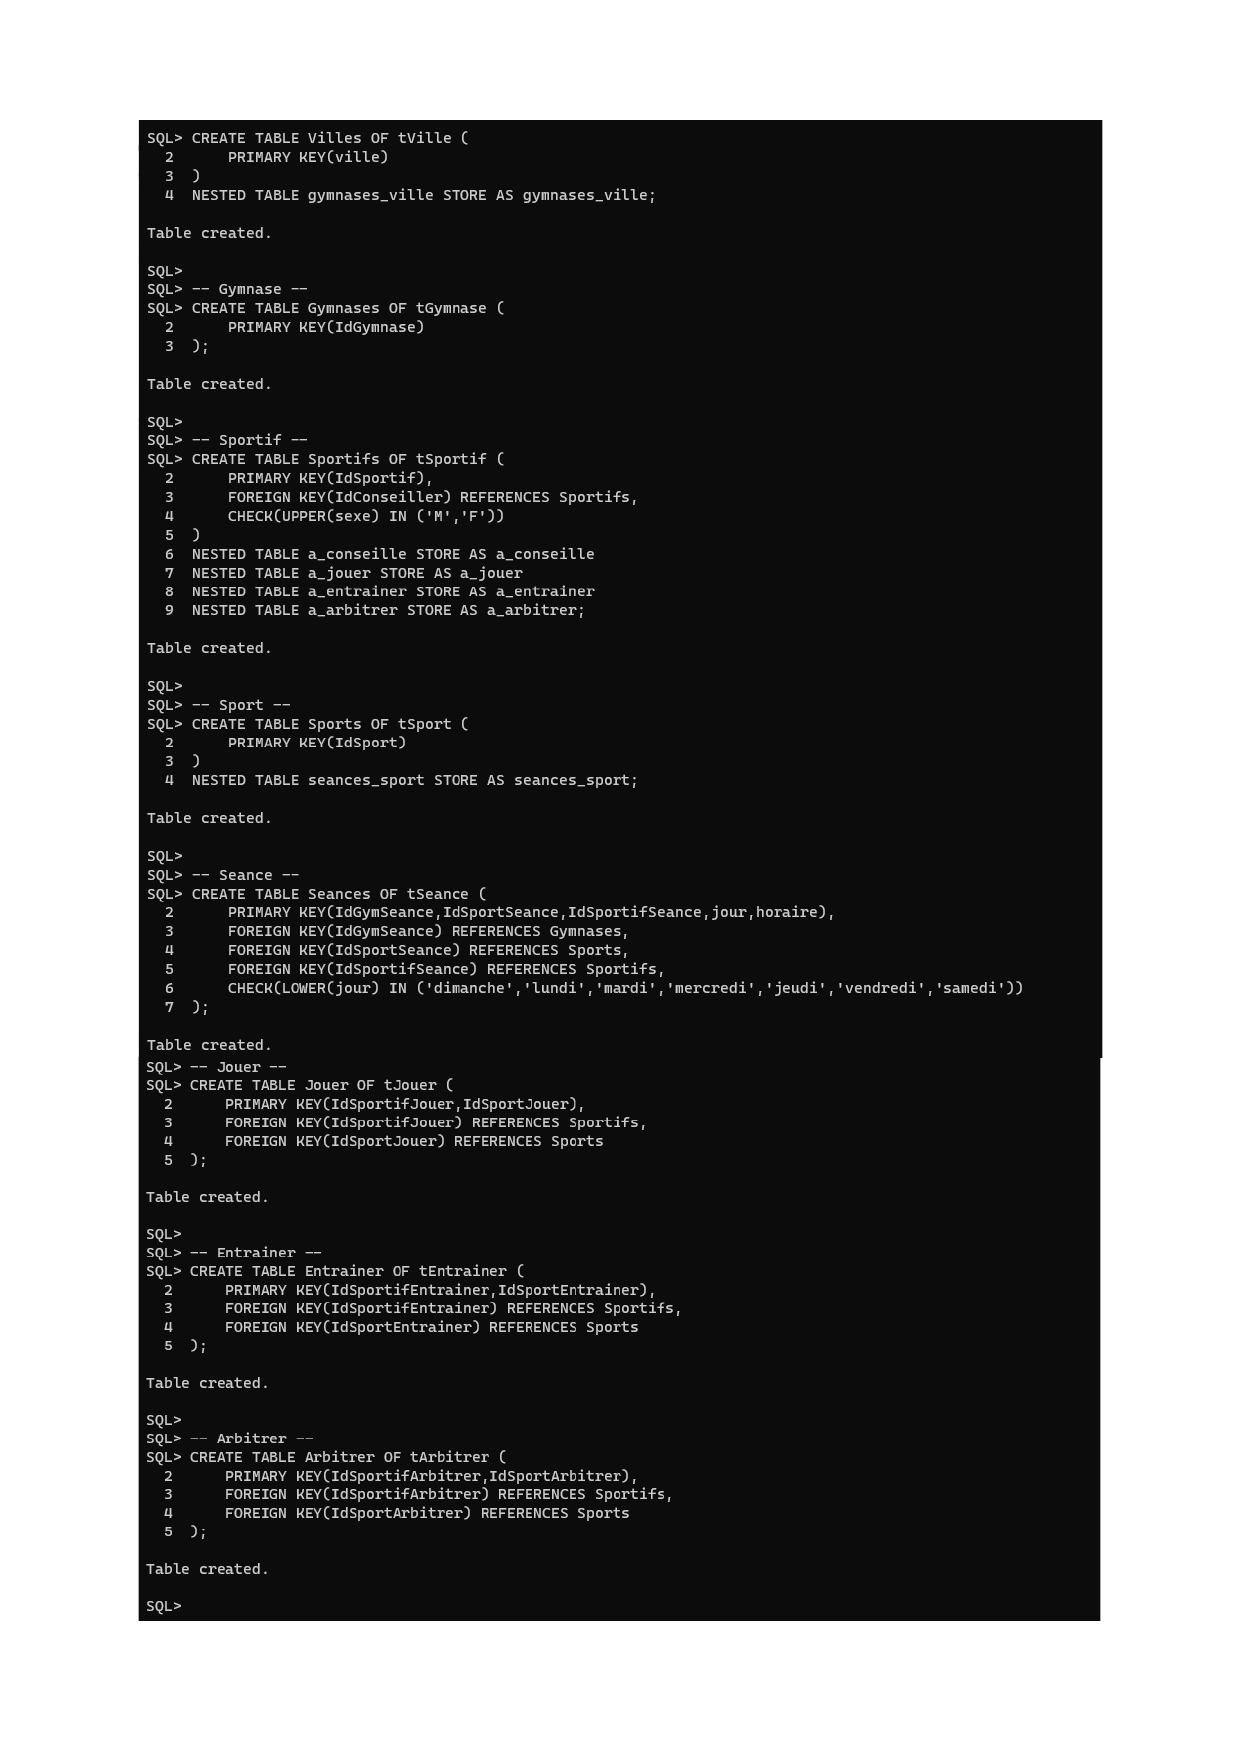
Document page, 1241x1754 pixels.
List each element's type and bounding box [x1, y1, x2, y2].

picture [138, 120, 1103, 1621]
